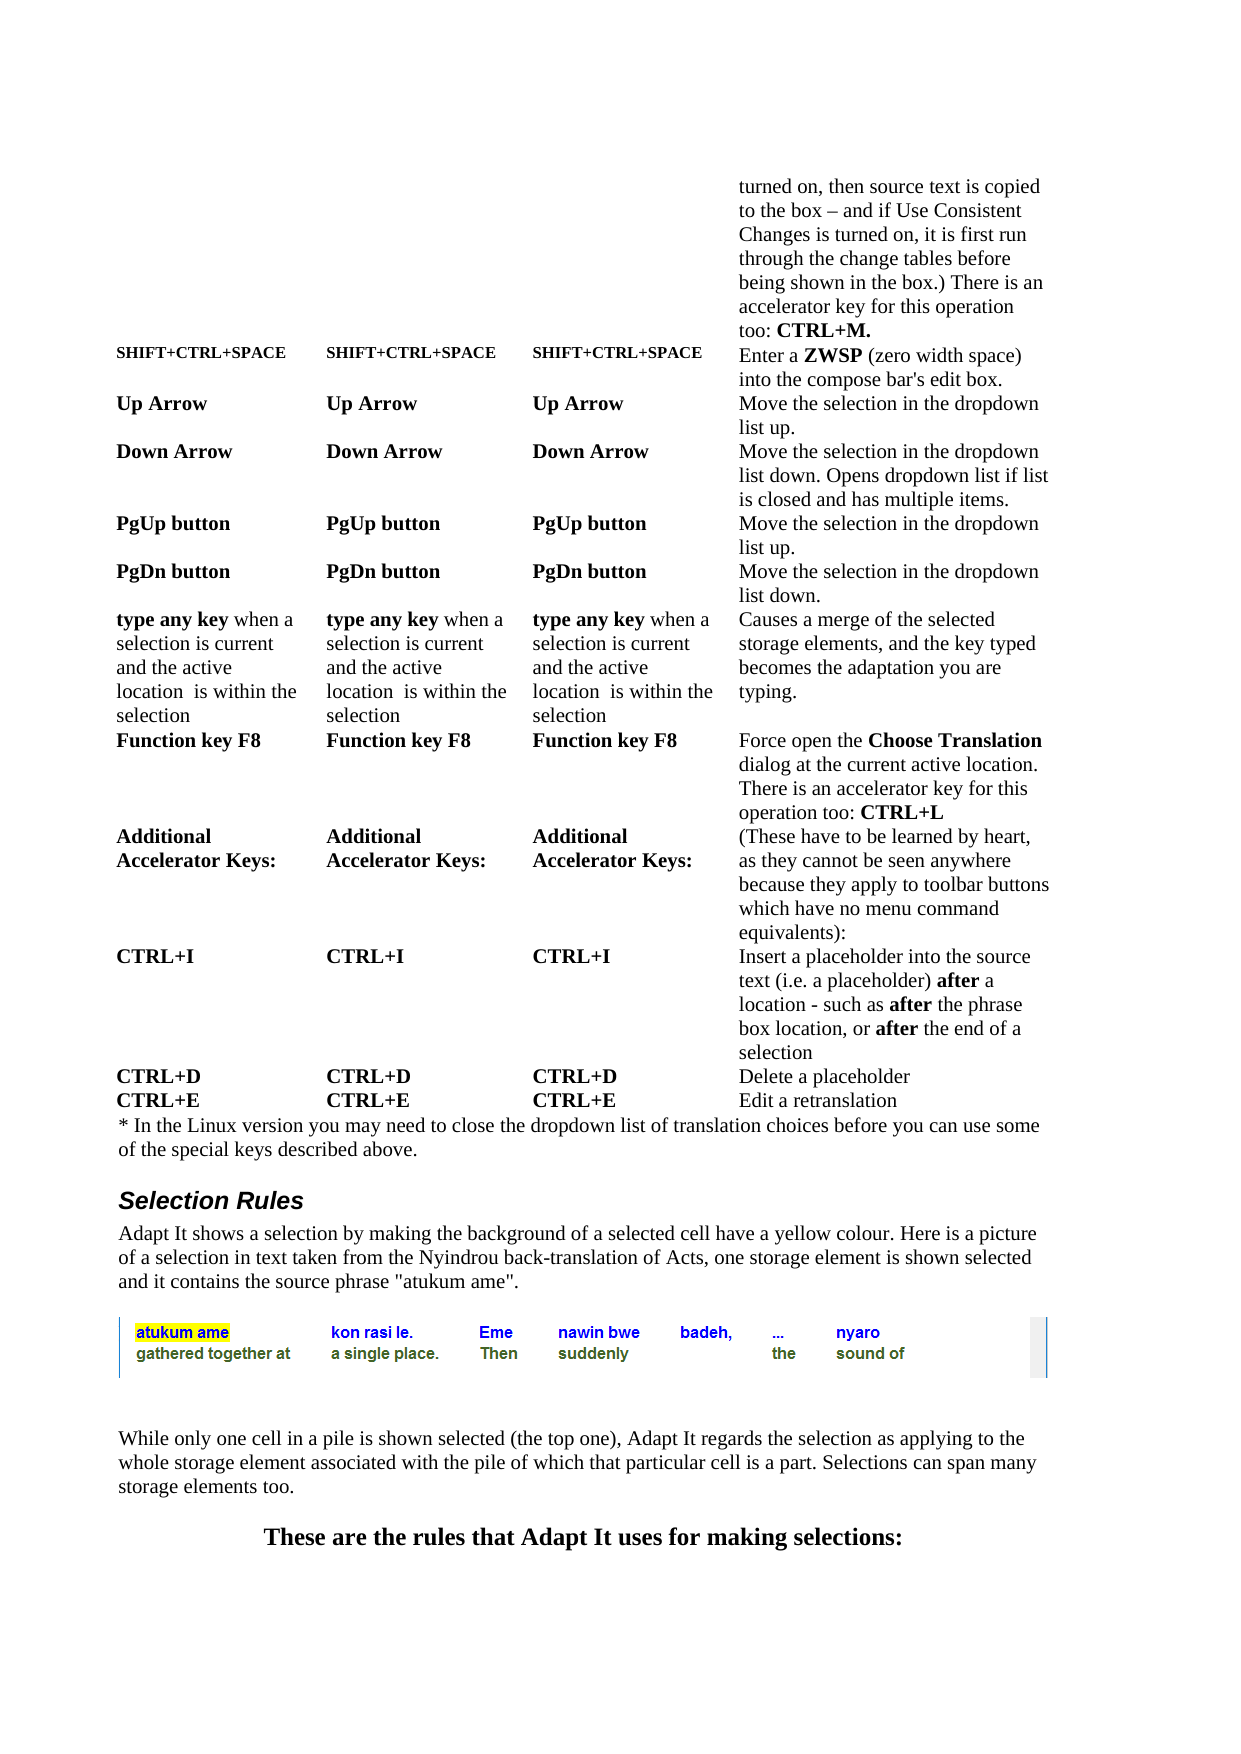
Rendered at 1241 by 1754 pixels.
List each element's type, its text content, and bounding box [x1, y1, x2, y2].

table_cell Insert a placeholder into the source text (i.e. a placeholder) after a location - such as after the phrase box location, or after the end of a selection [728, 944, 1062, 1064]
table_cell [521, 174, 727, 342]
table_cell Down Arrow [521, 439, 727, 511]
table_cell Function key F8 [521, 728, 727, 824]
table_cell CTRL+I [105, 944, 315, 1064]
table_cell PgDn button [105, 559, 315, 607]
table_cell Move the selection in the dropdown list down. Opens dropdown list if list is closed and has multiple items. [728, 439, 1062, 511]
table_cell PgUp button [315, 511, 521, 559]
table_cell PgUp button [521, 511, 727, 559]
table_cell Up Arrow [105, 391, 315, 439]
table_cell type any key when a selection is current and the active location is within the selection [521, 607, 727, 727]
table_cell Down Arrow [105, 439, 315, 511]
table_cell Force open the Choose Translation dialog at the current active location. There is an accelerator key for this operation too: CTRL+L [728, 728, 1062, 824]
table_cell (These have to be learned by heart, as they cannot be seen anywhere because they apply to toolbar buttons which have no menu command equivalents): [728, 824, 1062, 944]
text While only one cell in a pile is shown selected (the top one), Adapt It regards the selection as applying to the whole storage element associated with the pile of which that particular cell is a part. Selections can span many storage elements too. [118, 1426, 1048, 1498]
table_cell CTRL+E [315, 1089, 521, 1112]
table_cell Enter a ZWSP (zero width space) into the compose bar's edit box. [728, 343, 1062, 391]
table_cell Additional Accelerator Keys: [521, 824, 727, 944]
table_cell type any key when a selection is current and the active location is within the selection [315, 607, 521, 727]
table_cell CTRL+D [105, 1064, 315, 1088]
table_cell PgDn button [521, 559, 727, 607]
table_cell Up Arrow [315, 391, 521, 439]
table_cell Move the selection in the dropdown list up. [728, 391, 1062, 439]
text * In the Linux version you may need to close the dropdown list of translation choices before you can use some of the special keys described above. [118, 1112, 1048, 1161]
picture [118, 1317, 1048, 1378]
table_cell Additional Accelerator Keys: [315, 824, 521, 944]
table_cell CTRL+D [315, 1064, 521, 1088]
subtitle Selection Rules [118, 1186, 1048, 1214]
table_cell PgUp button [105, 511, 315, 559]
table_cell CTRL+D [521, 1064, 727, 1088]
table_cell SHIFT+CTRL+SPACE [521, 343, 727, 391]
table_cell Up Arrow [521, 391, 727, 439]
table_cell CTRL+I [315, 944, 521, 1064]
table_cell Move the selection in the dropdown list down. [728, 559, 1062, 607]
table_cell Function key F8 [105, 728, 315, 824]
table_cell Edit a retranslation [728, 1089, 1062, 1112]
text Adapt It shows a selection by making the background of a selected cell have a yellow colour. Here is a picture of a selection in text taken from the Nyindrou back-translation of Acts, one storage element is shown selected and it contains the source phrase "atukum ame". [118, 1221, 1048, 1293]
table_cell SHIFT+CTRL+SPACE [315, 343, 521, 391]
table_cell Move the selection in the dropdown list up. [728, 511, 1062, 559]
table_cell turned on, then source text is copied to the box – and if Use Consistent Changes is turned on, it is first run through the change tables before being shown in the box.) There is an accelerator key for this operation too: CTRL+M. [728, 174, 1062, 342]
table_cell [105, 174, 315, 342]
table_cell SHIFT+CTRL+SPACE [105, 343, 315, 391]
table_cell Additional Accelerator Keys: [105, 824, 315, 944]
table_cell PgDn button [315, 559, 521, 607]
table_cell type any key when a selection is current and the active location is within the selection [105, 607, 315, 727]
table_cell [315, 174, 521, 342]
table_cell Delete a placeholder [728, 1064, 1062, 1088]
table_cell Function key F8 [315, 728, 521, 824]
table_cell CTRL+E [521, 1089, 727, 1112]
text These are the rules that Adapt It uses for making selections: [118, 1522, 1048, 1551]
table_cell CTRL+E [105, 1089, 315, 1112]
table_cell CTRL+I [521, 944, 727, 1064]
table_cell Causes a merge of the selected storage elements, and the key typed becomes the adaptation you are typing. [728, 607, 1062, 727]
table_cell Down Arrow [315, 439, 521, 511]
